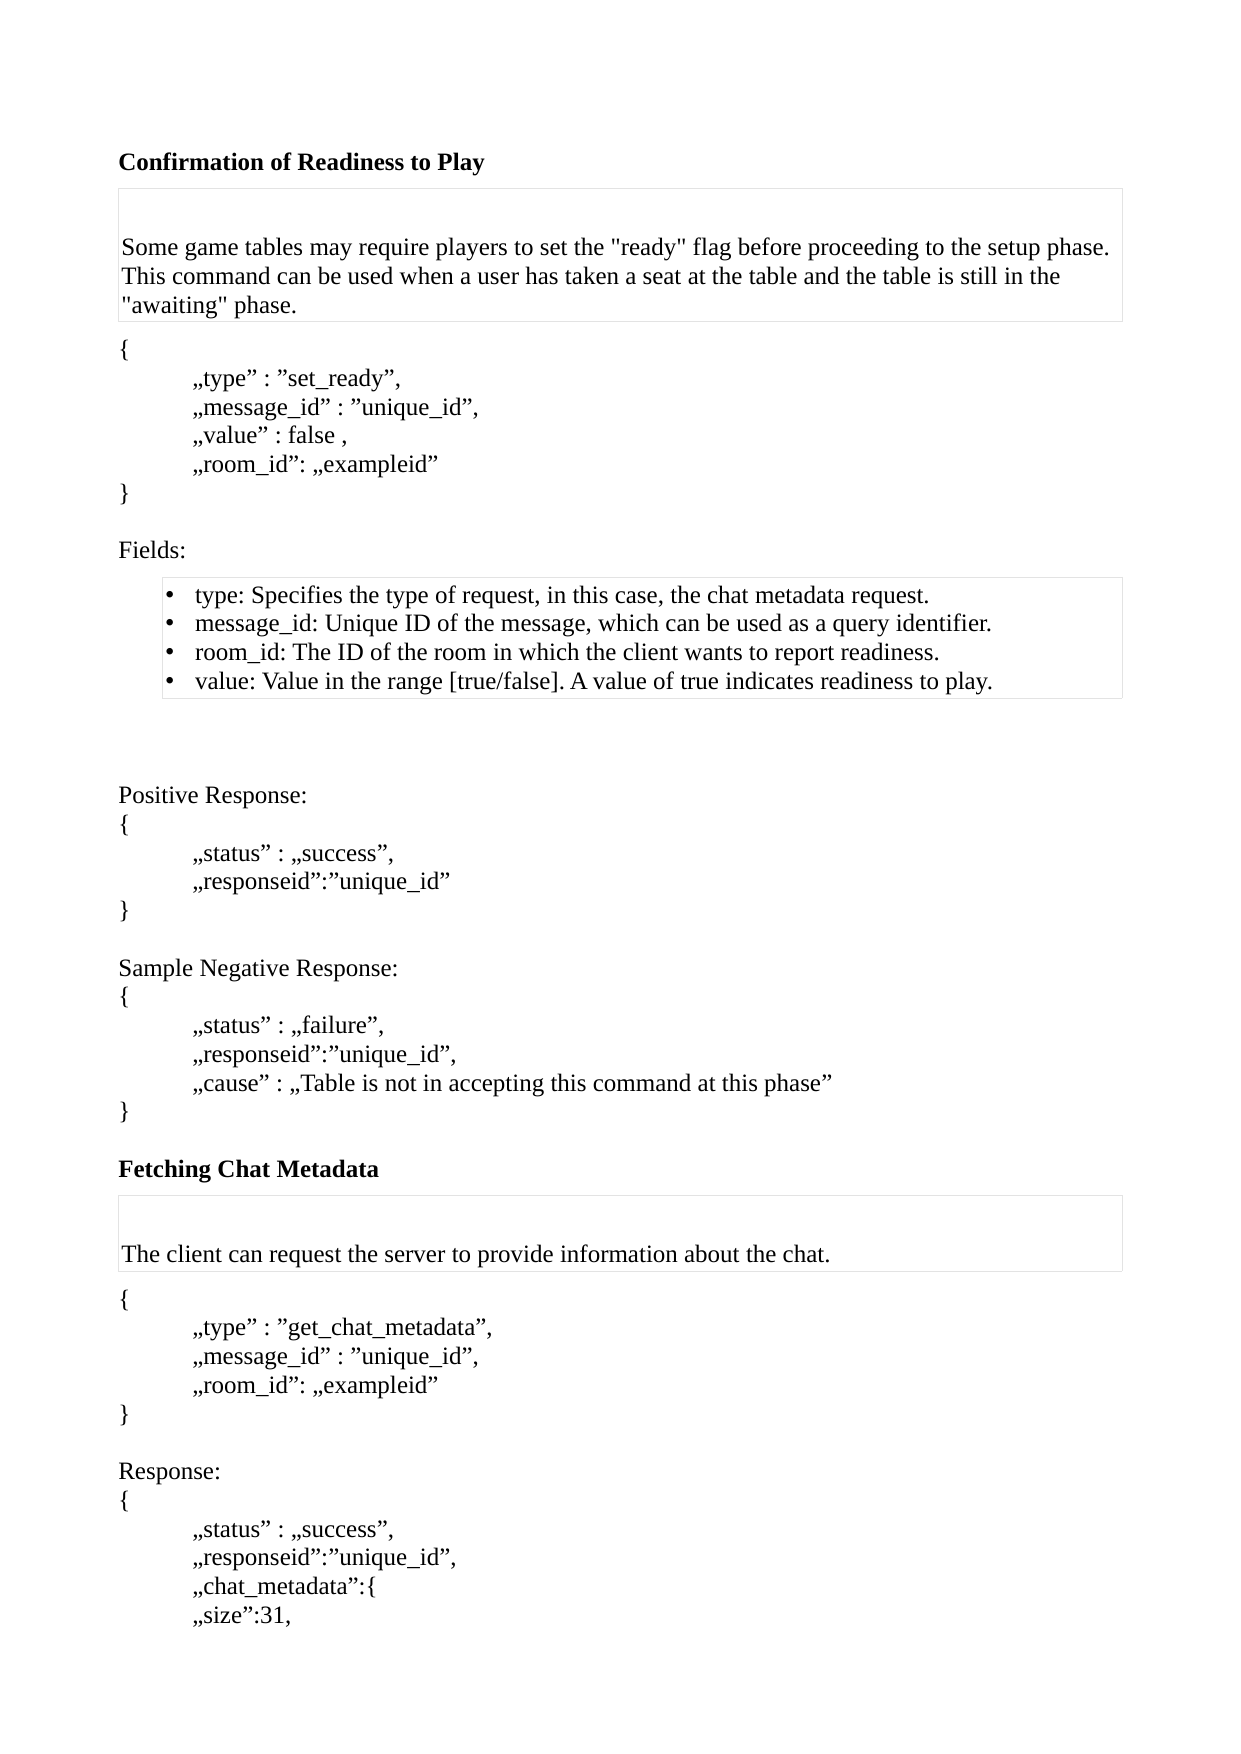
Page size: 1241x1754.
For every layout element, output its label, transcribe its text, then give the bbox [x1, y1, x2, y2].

list value: Value in the range [true/false]. A value of true indicates readiness to play. [163, 663, 1122, 698]
list type: Specifies the type of request, in this case, the chat metadata request. [163, 578, 1122, 605]
text Positive Response: [118, 780, 1122, 809]
text „room_id”: „exampleid” [118, 1370, 1122, 1399]
text „chat_metadata”:{ [118, 1571, 1122, 1600]
text „message_id” : ”unique_id”, [118, 1341, 1122, 1370]
text } [118, 1096, 1122, 1125]
text } [118, 1399, 1122, 1427]
text „message_id” : ”unique_id”, [118, 392, 1122, 420]
text Sample Negative Response: [118, 953, 1122, 981]
list message_id: Unique ID of the message, which can be used as a query identifier. [163, 605, 1122, 634]
text „status” : „success”, [118, 838, 1122, 866]
text „cause” : „Table is not in accepting this command at this phase” [118, 1068, 1122, 1096]
text „status” : „success”, [118, 1514, 1122, 1542]
text Response: [118, 1456, 1122, 1485]
text „room_id”: „exampleid” [118, 449, 1122, 478]
text Some game tables may require players to set the "ready" flag before proceeding to the setup phase. This command can be used when a user has taken a seat at the table and the table is still in the "awaiting" phase. [119, 229, 1122, 321]
text } [118, 478, 1122, 507]
text Fields: [118, 535, 1122, 564]
text „responseid”:”unique_id”, [118, 1039, 1122, 1068]
list room_id: The ID of the room in which the client wants to report readiness. [163, 634, 1122, 663]
text { [118, 809, 1122, 838]
text „status” : „failure”, [118, 1010, 1122, 1039]
text „type” : ”get_chat_metadata”, [118, 1312, 1122, 1341]
text Confirmation of Readiness to Play [118, 147, 1122, 176]
text „responseid”:”unique_id”, [118, 1542, 1122, 1571]
text { [118, 981, 1122, 1010]
text { [118, 1284, 1122, 1312]
text { [118, 1485, 1122, 1514]
text { [118, 334, 1122, 363]
text „value” : false , [118, 420, 1122, 449]
text Fetching Chat Metadata [118, 1154, 1122, 1183]
text } [118, 895, 1122, 924]
text „type” : ”set_ready”, [118, 363, 1122, 392]
text The client can request the server to provide information about the chat. [119, 1236, 1122, 1271]
text „responseid”:”unique_id” [118, 866, 1122, 895]
text „size”:31, [118, 1600, 1122, 1629]
